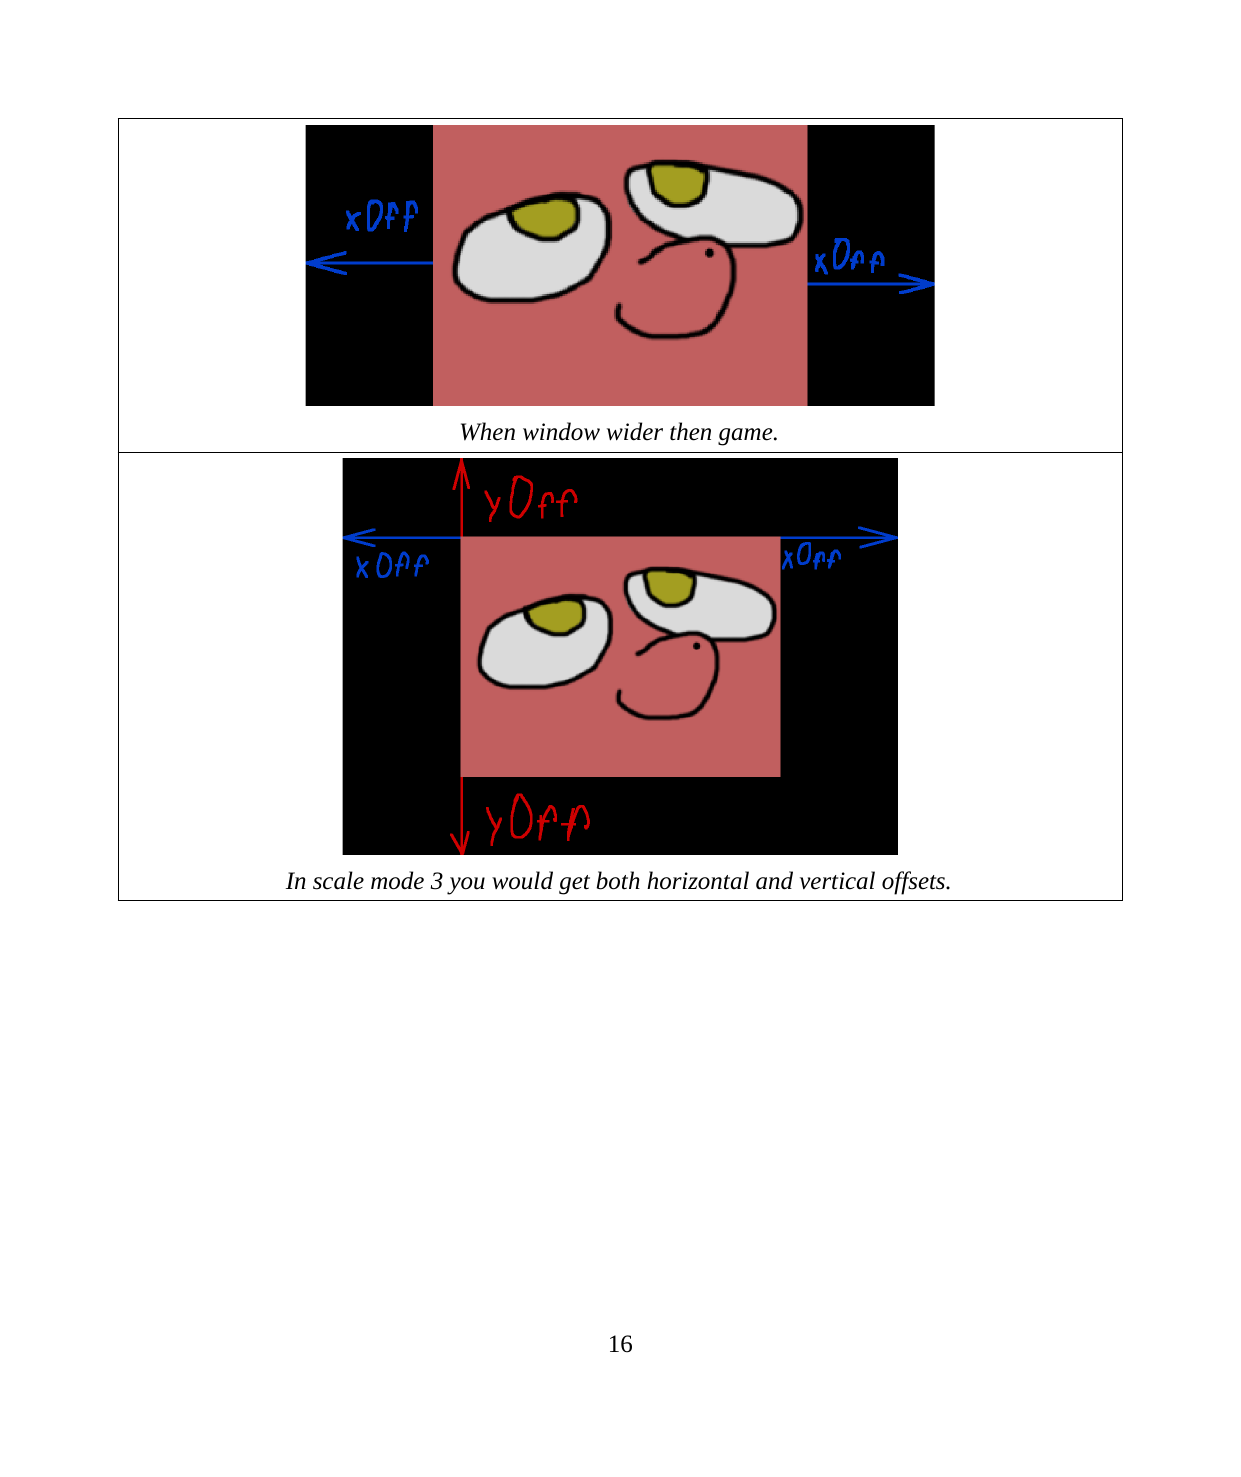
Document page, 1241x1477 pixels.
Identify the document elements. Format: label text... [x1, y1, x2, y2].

table_cell [119, 119, 1122, 411]
table_cell [119, 453, 1122, 860]
picture [342, 458, 898, 855]
picture [305, 125, 935, 406]
table_cell When window wider then game. [119, 411, 1122, 452]
table_cell In scale mode 3 you would get both horizontal and vertical offsets. [119, 860, 1122, 900]
